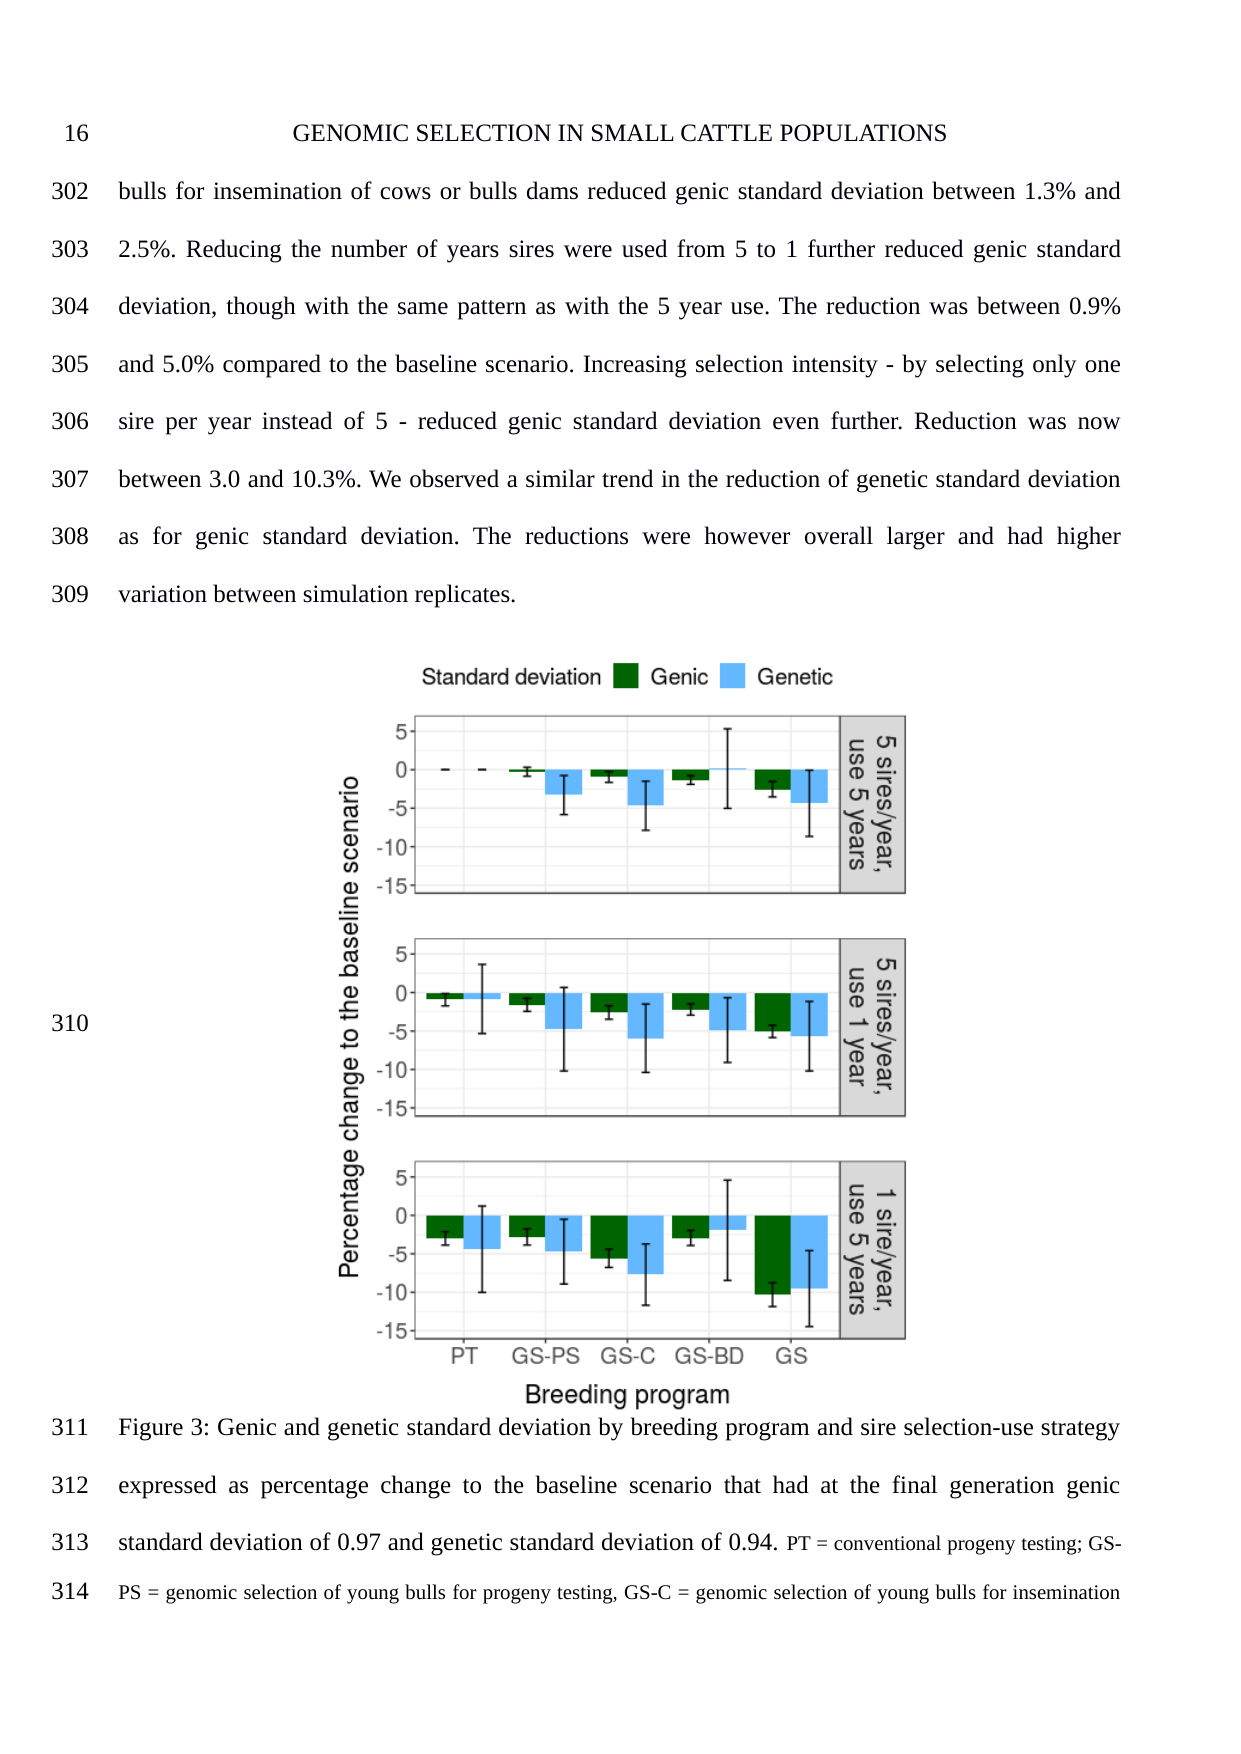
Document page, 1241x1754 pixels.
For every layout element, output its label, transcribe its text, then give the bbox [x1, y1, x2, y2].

picture [333, 651, 907, 1413]
text bulls for insemination of cows or bulls dams reduced genic standard deviation between 1.3% and 2.5%. Reducing the number of years sires were used from 5 to 1 further reduced genic standard deviation, though with the same pattern as with the 5 year use. The reduction was between 0.9% and 5.0% compared to the baseline scenario. Increasing selection intensity - by selecting only one sire per year instead of 5 - reduced genic standard deviation even further. Reduction was now between 3.0 and 10.3%. We observed a similar trend in the reduction of genetic standard deviation as for genic standard deviation. The reductions were however overall larger and had higher variation between simulation replicates. [118, 176, 1122, 608]
text Figure 3: Genic and genetic standard deviation by breeding program and sire selection-use strategy expressed as percentage change to the baseline scenario that had at the final generation genic standard deviation of 0.97 and genetic standard deviation of 0.94. PT = conventional progeny testing; GS-PS = genomic selection of young bulls for progeny testing, GS-C = genomic selection of young bulls for insemination [118, 1412, 1122, 1604]
